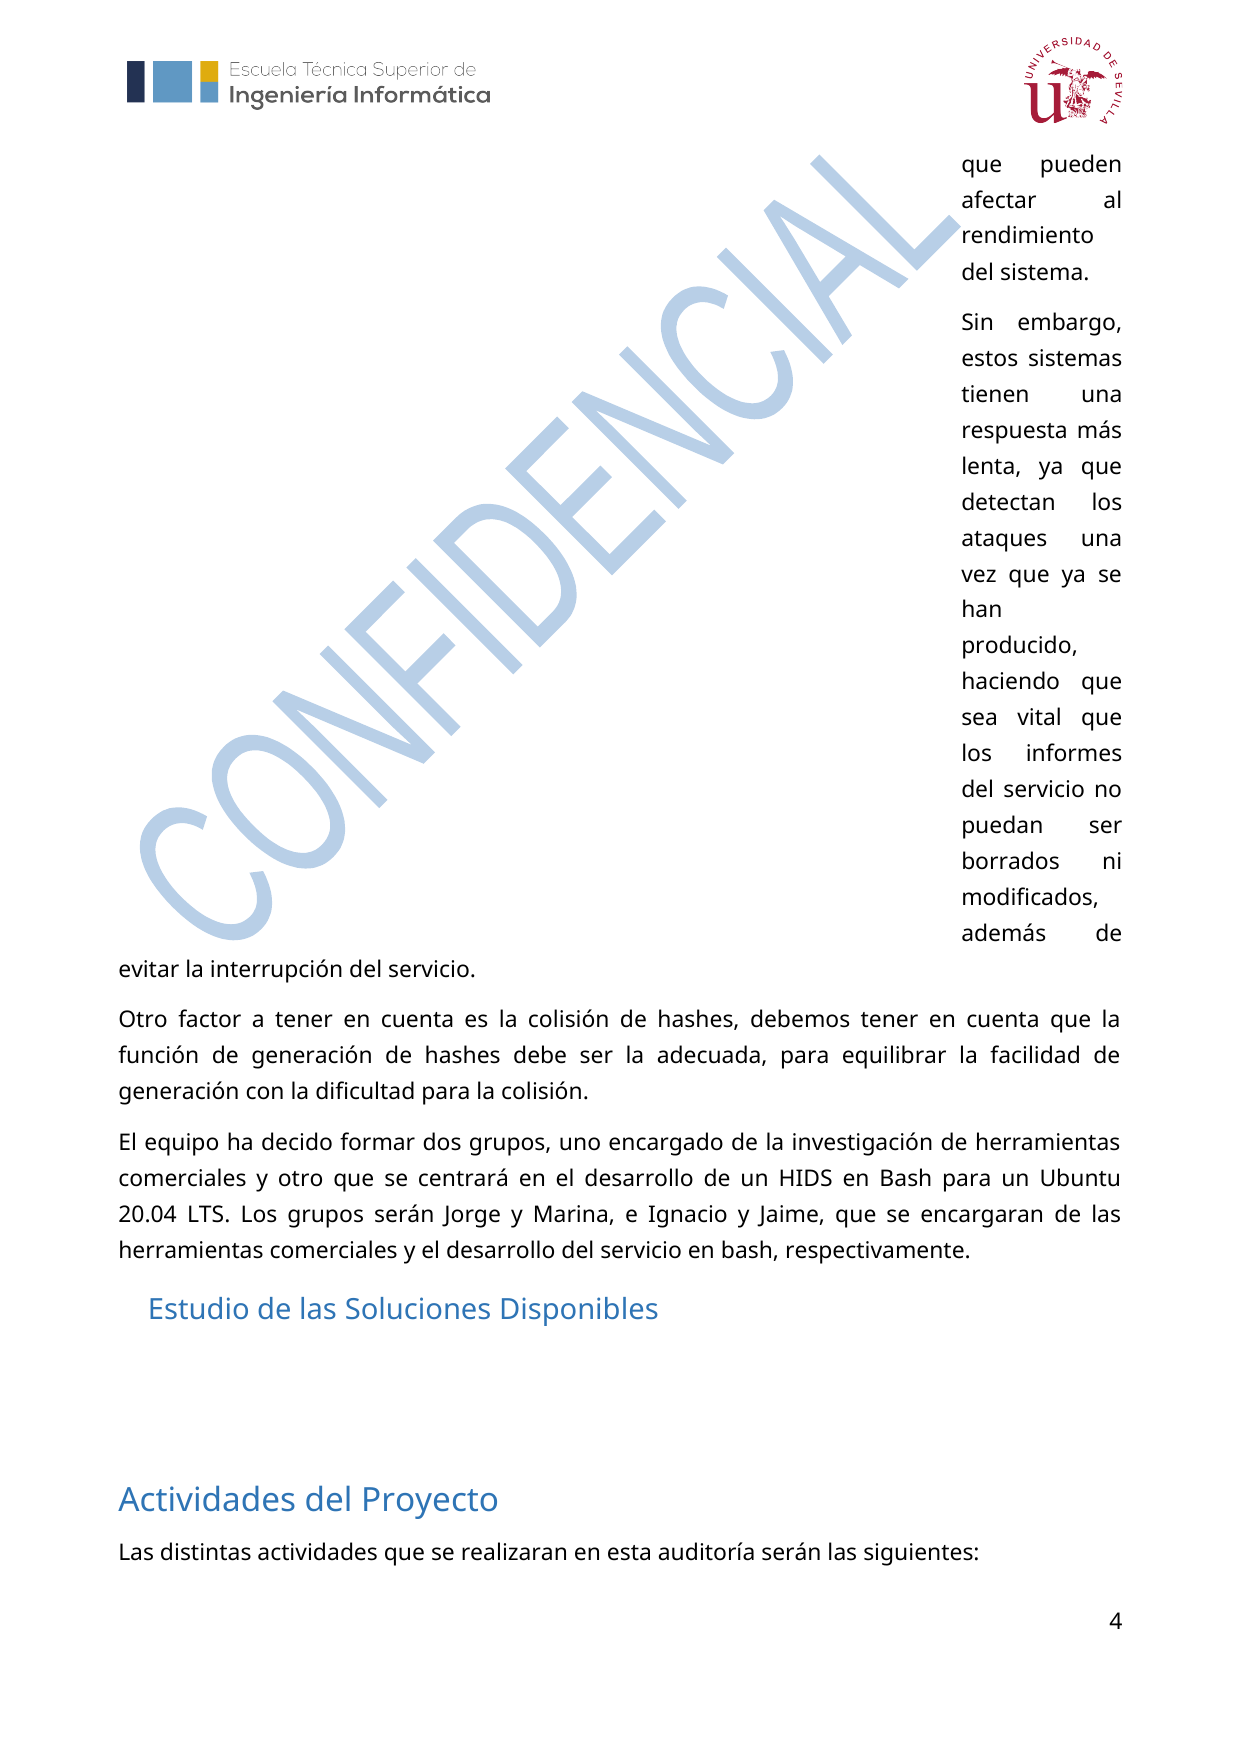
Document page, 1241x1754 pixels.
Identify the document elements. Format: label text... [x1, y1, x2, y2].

text El equipo ha decido formar dos grupos, uno encargado de la investigación de herramientas comerciales y otro que se centrará en el desarrollo de un HIDS en Bash para un Ubuntu 20.04 LTS. Los grupos serán Jorge y Marina, e Ignacio y Jaime, que se encargaran de las herramientas comerciales y el desarrollo del servicio en bash, respectivamente. [118, 1126, 1122, 1265]
text Las distintas actividades que se realizaran en esta auditoría serán las siguientes: [118, 1536, 1122, 1567]
picture [127, 61, 490, 110]
text Sin embargo, estos sistemas tienen una respuesta más lenta, ya que detectan los ataques una vez que ya se han producido, haciendo que sea vital que los informes del servicio no puedan ser borrados ni modificados, además de evitar la interrupción del servicio. [118, 306, 1122, 984]
subtitle Estudio de las Soluciones Disponibles [148, 1288, 1122, 1328]
text que pueden afectar al rendimiento del sistema. [118, 148, 1122, 287]
subtitle Actividades del Proyecto [118, 1476, 1122, 1521]
text Otro factor a tener en cuenta es la colisión de hashes, debemos tener en cuenta que la función de generación de hashes debe ser la adecuada, para equilibrar la facilidad de generación con la dificultad para la colisión. [118, 1003, 1122, 1106]
picture [1024, 37, 1123, 124]
